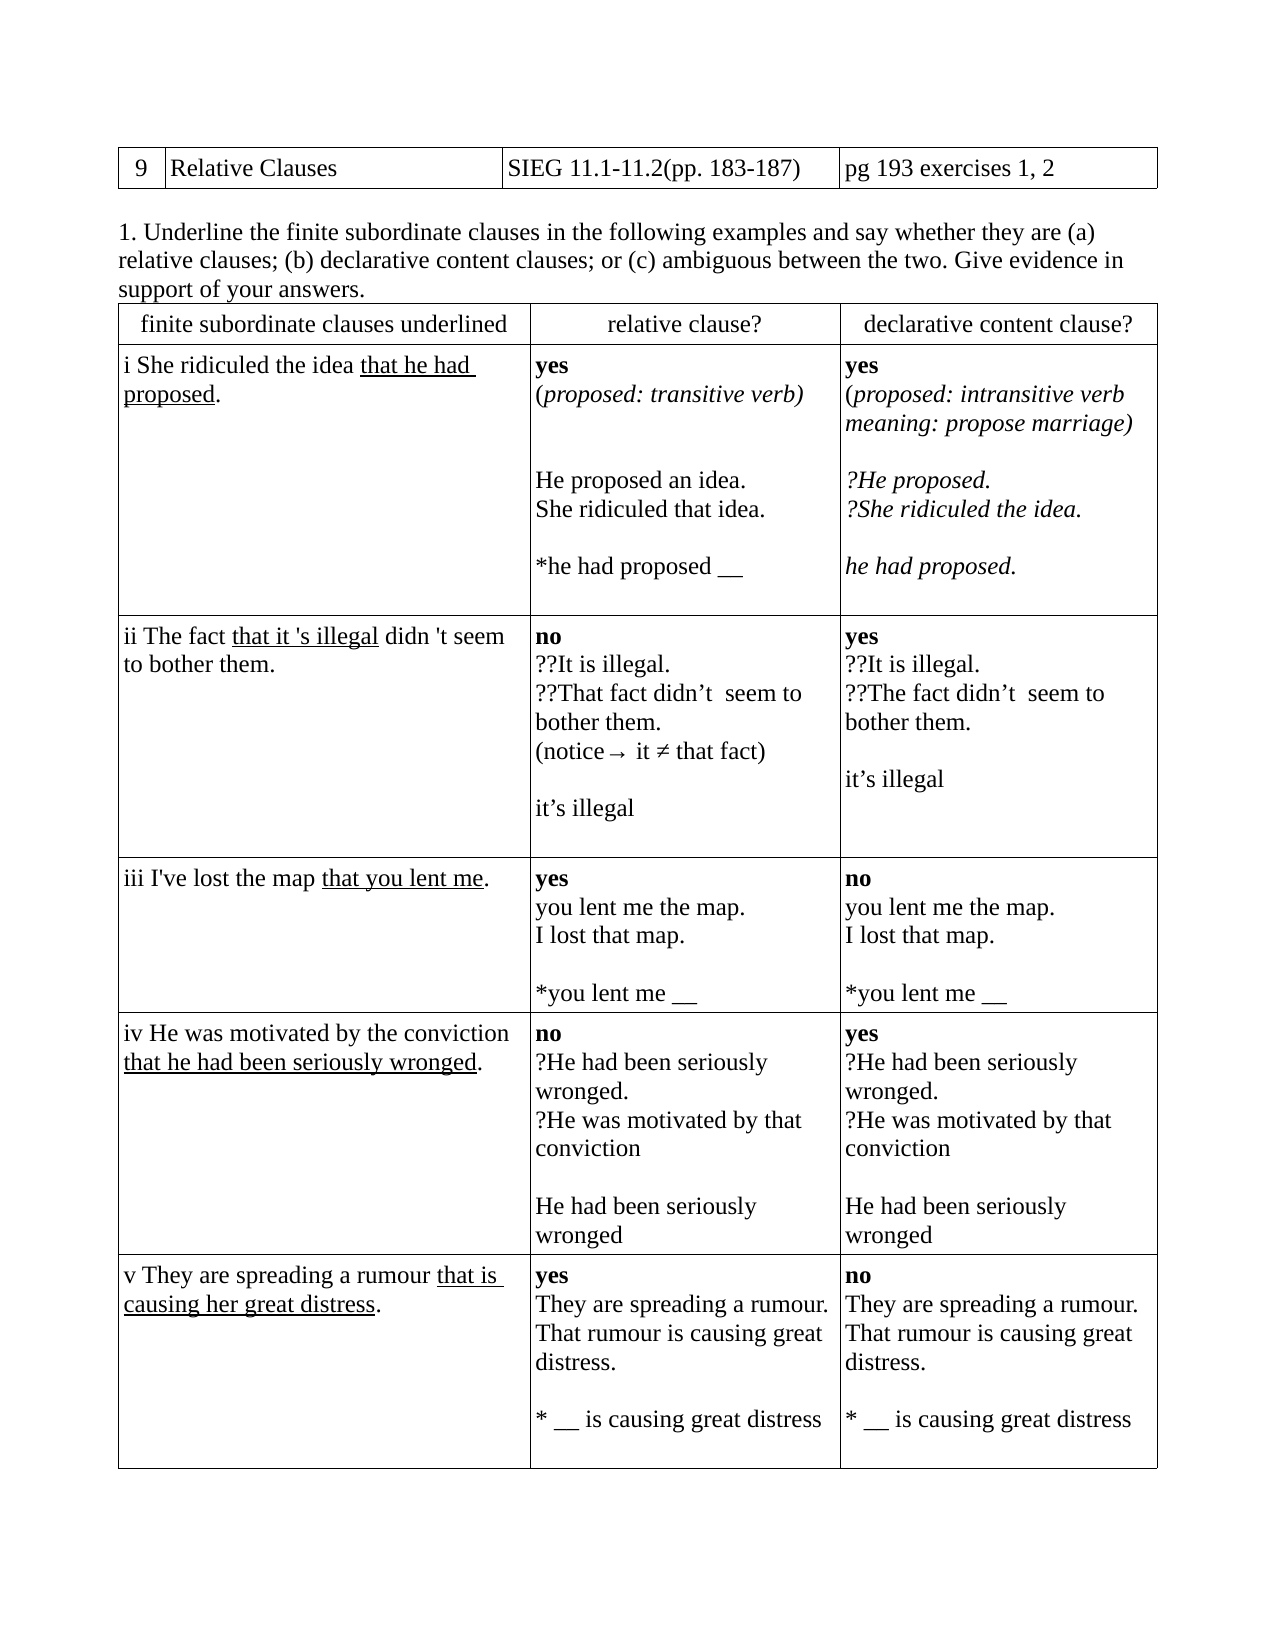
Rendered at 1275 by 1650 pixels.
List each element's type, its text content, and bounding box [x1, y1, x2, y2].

table_header SIEG 11.1-11.2(pp. 183-187) [503, 148, 839, 188]
table_cell no ??It is illegal. ??That fact didn’t seem to bother them. (notice→ it ≠ that fact) it’s illegal [531, 616, 840, 857]
table_cell yes ?He had been seriously wronged. ?He was motivated by that conviction He had been seriously wronged [841, 1013, 1157, 1254]
table_header pg 193 exercises 1, 2 [840, 148, 1157, 188]
table_cell iii I've lost the map that you lent me. [119, 858, 530, 1012]
table_cell ii The fact that it 's illegal didn 't seem to bother them. [119, 616, 530, 857]
table_cell i She ridiculed the idea that he had proposed. [119, 345, 530, 614]
table_cell yes ??It is illegal. ??The fact didn’t seem to bother them. it’s illegal [841, 616, 1157, 857]
table_cell no you lent me the map. I lost that map. *you lent me __ [841, 858, 1157, 1012]
table_header finite subordinate clauses underlined [119, 304, 530, 344]
table_cell yes (proposed: transitive verb) He proposed an idea. She ridiculed that idea. *he had proposed __ [531, 345, 840, 614]
table_cell no ?He had been seriously wronged. ?He was motivated by that conviction He had been seriously wronged [531, 1013, 840, 1254]
table_cell iv He was motivated by the conviction that he had been seriously wronged. [119, 1013, 530, 1254]
table_cell v They are spreading a rumour that is causing her great distress. [119, 1255, 530, 1467]
table_header relative clause? [531, 304, 840, 344]
table_header 9 [119, 148, 165, 188]
table_cell yes you lent me the map. I lost that map. *you lent me __ [531, 858, 840, 1012]
text 1. Underline the finite subordinate clauses in the following examples and say whether they are (a) relative clauses; (b) declarative content clauses; or (c) ambiguous between the two. Give evidence in support of your answers. [118, 217, 1157, 303]
table_cell yes They are spreading a rumour. That rumour is causing great distress. * __ is causing great distress [531, 1255, 840, 1467]
table_header declarative content clause? [841, 304, 1157, 344]
table_header Relative Clauses [166, 148, 502, 188]
table_cell no They are spreading a rumour. That rumour is causing great distress. * __ is causing great distress [841, 1255, 1157, 1467]
table_cell yes (proposed: intransitive verb meaning: propose marriage) ?He proposed. ?She ridiculed the idea. he had proposed. [841, 345, 1157, 614]
